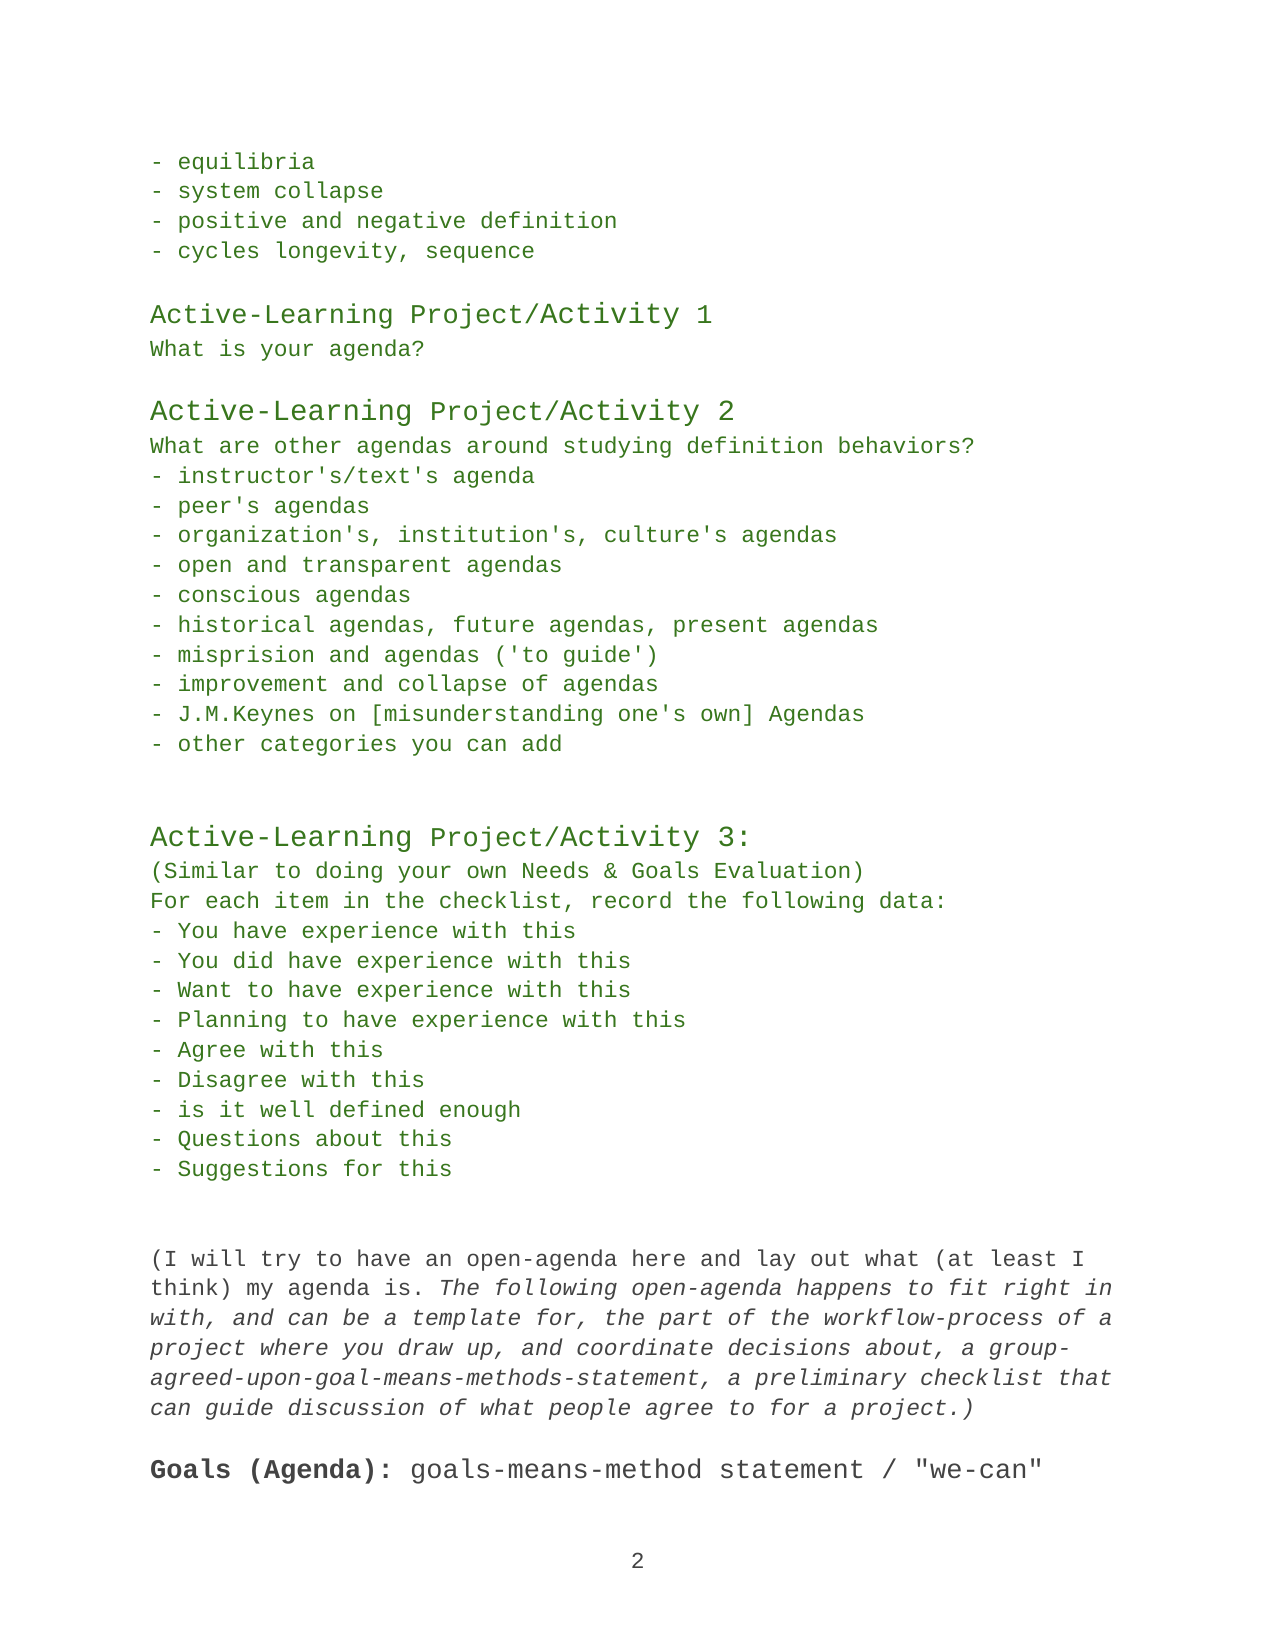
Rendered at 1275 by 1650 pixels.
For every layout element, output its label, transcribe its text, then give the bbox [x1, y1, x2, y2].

text Active-Learning Project/Activity 1 [150, 299, 1125, 332]
text For each item in the checklist, record the following data: [150, 889, 1125, 915]
text - is it well defined enough [150, 1098, 1125, 1124]
text - peer's agendas [150, 494, 1125, 520]
text - historical agendas, future agendas, present agendas [150, 613, 1125, 639]
text - open and transparent agendas [150, 553, 1125, 579]
text - Disagree with this [150, 1068, 1125, 1094]
text - Want to have experience with this [150, 979, 1125, 1005]
text - conscious agendas [150, 583, 1125, 609]
text - organization's, institution's, culture's agendas [150, 524, 1125, 550]
text - equilibria [150, 150, 1125, 176]
text - positive and negative definition [150, 209, 1125, 236]
text - You did have experience with this [150, 949, 1125, 975]
text - You have experience with this [150, 919, 1125, 945]
text - J.M.Keynes on [misunderstanding one's own] Agendas [150, 702, 1125, 728]
text - misprision and agendas ('to guide') [150, 643, 1125, 669]
text (I will try to have an open-agenda here and lay out what (at least I think) my agenda is. The following open-agenda happens to fit right in with, and can be a template for, the part of the workflow-process of a project where you draw up, and coordinate decisions about, a group-agreed-upon-goal-means-methods-statement, a preliminary checklist that can guide discussion of what people agree to for a project.) [150, 1247, 1125, 1422]
text - Suggestions for this [150, 1157, 1125, 1183]
text - other categories you can add [150, 732, 1125, 758]
text - system collapse [150, 180, 1125, 206]
text (Similar to doing your own Needs & Goals Evaluation) [150, 859, 1125, 886]
text Active-Learning Project/Activity 3: [150, 822, 1125, 855]
text - instructor's/text's agenda [150, 464, 1125, 490]
text - improvement and collapse of agendas [150, 673, 1125, 699]
text - Planning to have experience with this [150, 1008, 1125, 1034]
text - cycles longevity, sequence [150, 239, 1125, 265]
text - Questions about this [150, 1128, 1125, 1154]
text Goals (Agenda): goals-means-method statement / "we-can" [150, 1455, 1125, 1486]
text Active-Learning Project/Activity 2 [150, 396, 1125, 429]
text What are other agendas around studying definition behaviors? [150, 434, 1125, 460]
text - Agree with this [150, 1038, 1125, 1064]
text What is your agenda? [150, 337, 1125, 363]
